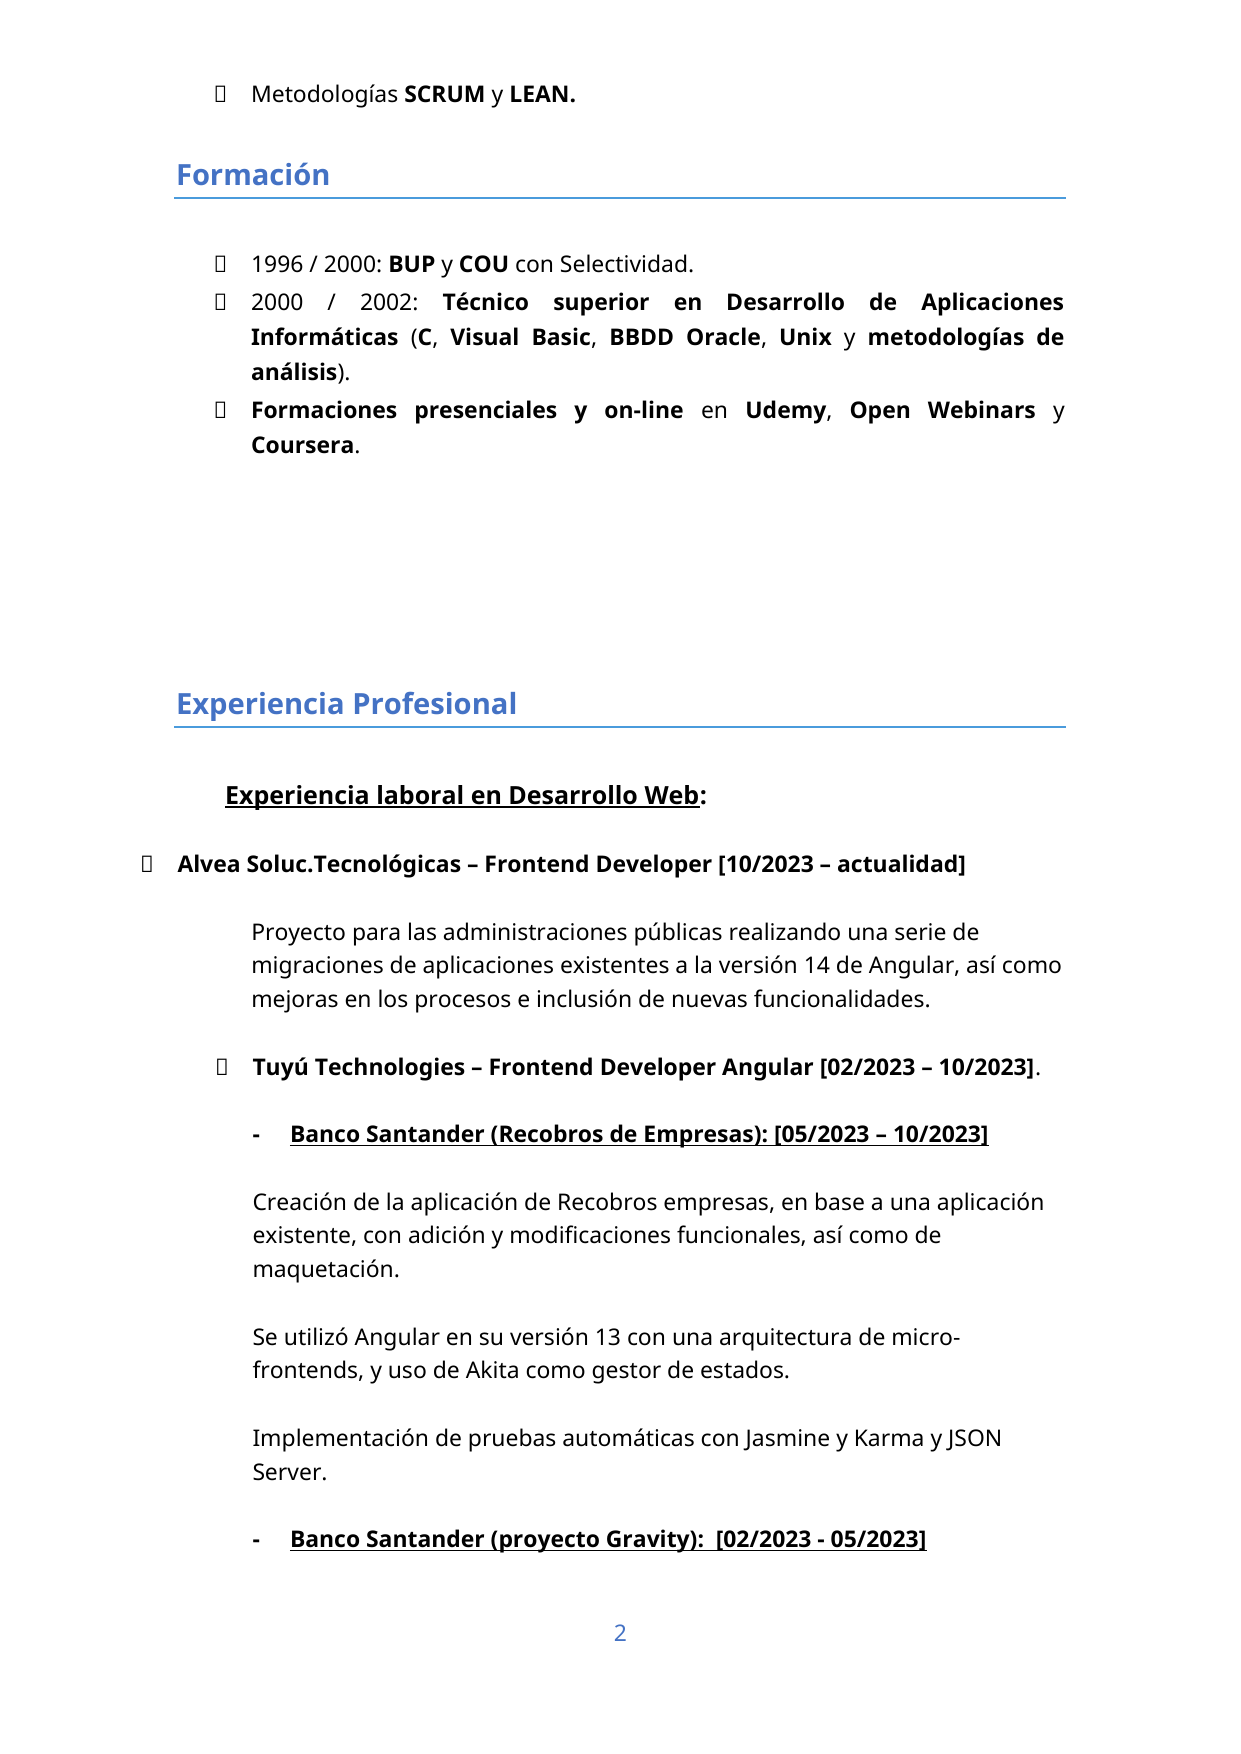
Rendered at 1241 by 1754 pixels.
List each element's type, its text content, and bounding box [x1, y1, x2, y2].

subtitle Formación [176, 154, 1067, 193]
text Proyecto para las administraciones públicas realizando una serie de [177, 916, 1063, 947]
text Implementación de pruebas automáticas con Jasmine y Karma y JSON Server. [252, 1422, 1067, 1487]
list 1996 / 2000: BUP y COU con Selectividad. [213, 248, 1064, 279]
list Banco Santander (Recobros de Empresas): [05/2023 – 10/2023] [252, 1118, 1067, 1149]
list Metodologías SCRUM y LEAN. [213, 78, 1064, 109]
subtitle Experiencia Profesional [176, 684, 1067, 723]
text mejoras en los procesos e inclusión de nuevas funcionalidades. [177, 983, 1063, 1014]
text Creación de la aplicación de Recobros empresas, en base a una aplicación existente, con adición y modificaciones funcionales, así como de maquetación. [252, 1186, 1067, 1284]
text Experiencia laboral en Desarrollo Web: [177, 778, 1067, 812]
list Banco Santander (proyecto Gravity): [02/2023 - 05/2023] [252, 1523, 1067, 1554]
text migraciones de aplicaciones existentes a la versión 14 de Angular, así como [177, 949, 1063, 981]
list Formaciones presenciales y on-line en Udemy, Open Webinars y Coursera. [213, 394, 1064, 461]
text Se utilizó Angular en su versión 13 con una arquitectura de micro-frontends, y uso de Akita como gestor de estados. [252, 1321, 1067, 1386]
list Tuyú Technologies – Frontend Developer Angular [02/2023 – 10/2023]. [215, 1051, 1067, 1082]
list 2000 / 2002: Técnico superior en Desarrollo de Aplicaciones Informáticas (C, Visual Basic, BBDD Oracle, Unix y metodologías de análisis). [213, 286, 1064, 387]
list Alvea Soluc.Tecnológicas – Frontend Developer [10/2023 – actualidad] [140, 848, 1067, 879]
